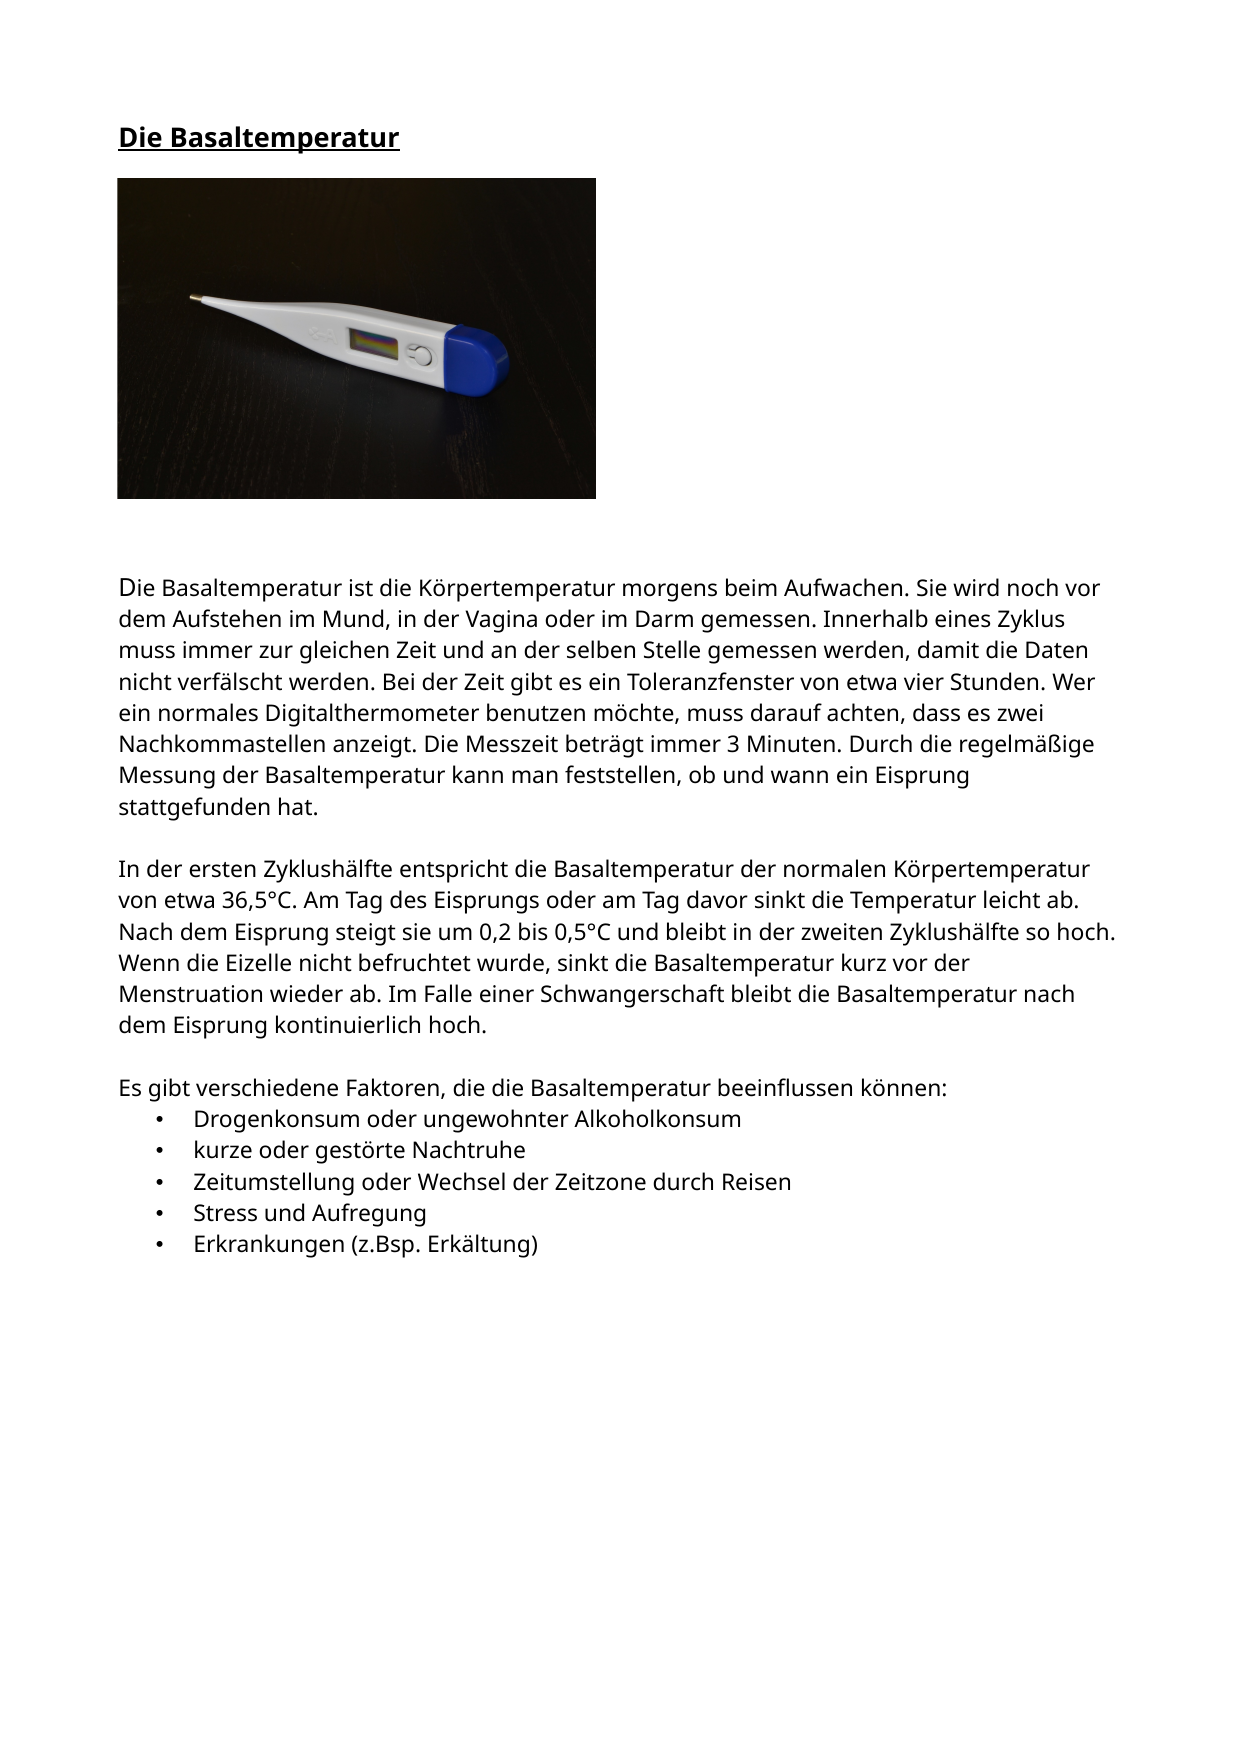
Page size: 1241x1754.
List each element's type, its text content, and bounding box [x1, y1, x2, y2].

text In der ersten Zyklushälfte entspricht die Basaltemperatur der normalen Körpertemperatur von etwa 36,5°C. Am Tag des Eisprungs oder am Tag davor sinkt die Temperatur leicht ab. Nach dem Eisprung steigt sie um 0,2 bis 0,5°C und bleibt in der zweiten Zyklushälfte so hoch. Wenn die Eizelle nicht befruchtet wurde, sinkt die Basaltemperatur kurz vor der Menstruation wieder ab. Im Falle einer Schwangerschaft bleibt die Basaltemperatur nach dem Eisprung kontinuierlich hoch. [118, 853, 1122, 1041]
list Erkrankungen (z.Bsp. Erkältung) [156, 1228, 1122, 1259]
list kurze oder gestörte Nachtruhe [156, 1134, 1122, 1166]
text Die Basaltemperatur [118, 118, 1122, 155]
text Die Basaltemperatur ist die Körpertemperatur morgens beim Aufwachen. Sie wird noch vor dem Aufstehen im Mund, in der Vagina oder im Darm gemessen. Innerhalb eines Zyklus muss immer zur gleichen Zeit und an der selben Stelle gemessen werden, damit die Daten nicht verfälscht werden. Bei der Zeit gibt es ein Toleranzfenster von etwa vier Stunden. Wer ein normales Digitalthermometer benutzen möchte, muss darauf achten, dass es zwei Nachkommastellen anzeigt. Die Messzeit beträgt immer 3 Minuten. Durch die regelmäßige Messung der Basaltemperatur kann man feststellen, ob und wann ein Eisprung stattgefunden hat. [118, 569, 1122, 822]
text Es gibt verschiedene Faktoren, die die Basaltemperatur beeinflussen können: [118, 1072, 1122, 1103]
list Zeitumstellung oder Wechsel der Zeitzone durch Reisen [156, 1166, 1122, 1197]
picture [117, 178, 596, 499]
list Drogenkonsum oder ungewohnter Alkoholkonsum [156, 1103, 1122, 1134]
list Stress und Aufregung [156, 1197, 1122, 1228]
